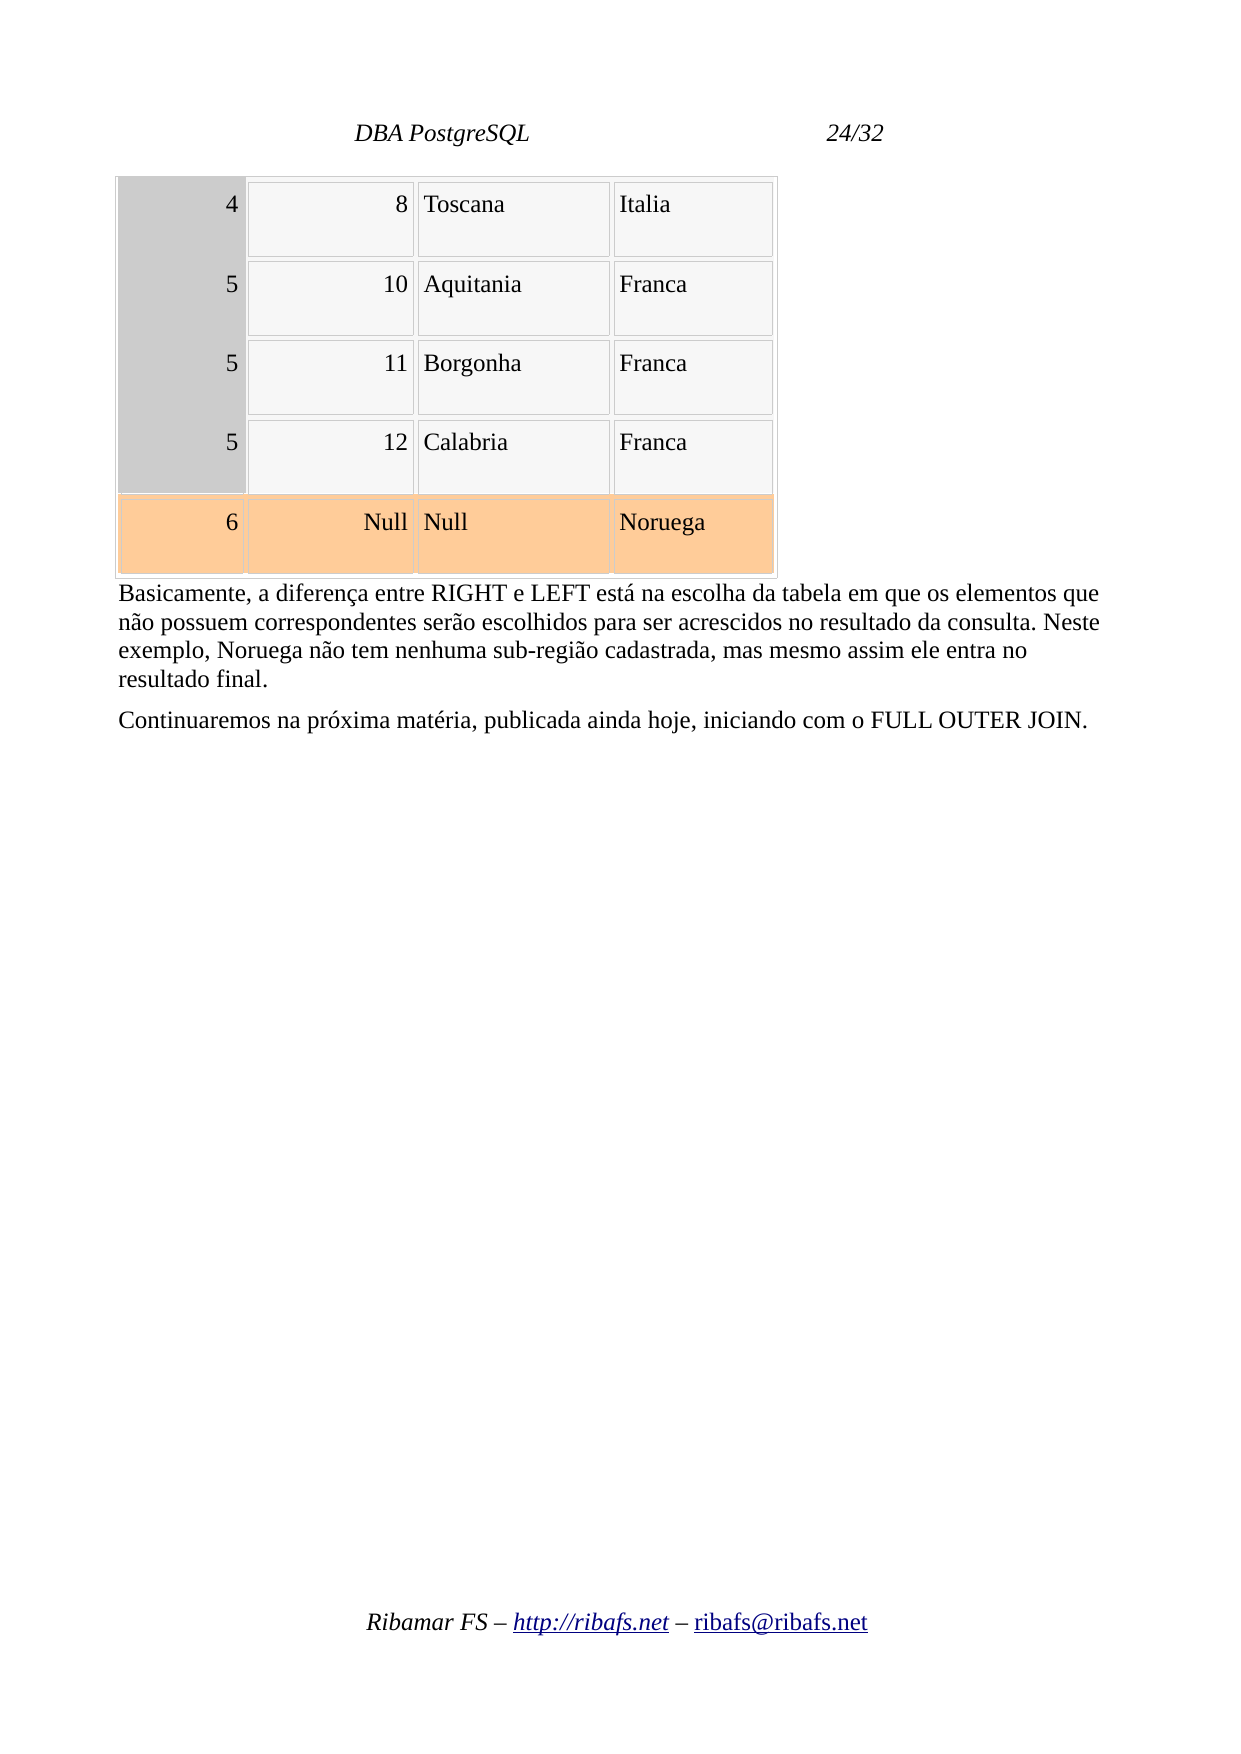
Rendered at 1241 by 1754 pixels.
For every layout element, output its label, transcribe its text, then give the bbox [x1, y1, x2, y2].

table_cell 8 [246, 177, 416, 256]
table_cell 4 [118, 177, 246, 256]
table_cell 12 [246, 414, 416, 493]
table_cell Italia [611, 177, 774, 256]
table_cell 5 [118, 414, 246, 493]
table_cell 6 [118, 494, 246, 573]
table_cell 10 [246, 256, 416, 335]
table_cell 5 [118, 335, 246, 414]
text Basicamente, a diferença entre RIGHT e LEFT está na escolha da tabela em que os elementos que não possuem correspondentes serão escolhidos para ser acrescidos no resultado da consulta. Neste exemplo, Noruega não tem nenhuma sub-região cadastrada, mas mesmo assim ele entra no resultado final. [118, 578, 1122, 693]
table_cell Franca [611, 256, 774, 335]
table_cell Null [246, 494, 416, 573]
table_cell 5 [118, 256, 246, 335]
table_cell Toscana [416, 177, 611, 256]
table_cell Noruega [611, 494, 774, 573]
table_cell Null [416, 494, 611, 573]
text Continuaremos na próxima matéria, publicada ainda hoje, iniciando com o FULL OUTER JOIN. [118, 706, 1122, 734]
table_cell 11 [246, 335, 416, 414]
table_cell Calabria [416, 414, 611, 493]
table_cell Franca [611, 335, 774, 414]
table_cell Franca [611, 414, 774, 493]
table_cell Aquitania [416, 256, 611, 335]
table_cell Borgonha [416, 335, 611, 414]
